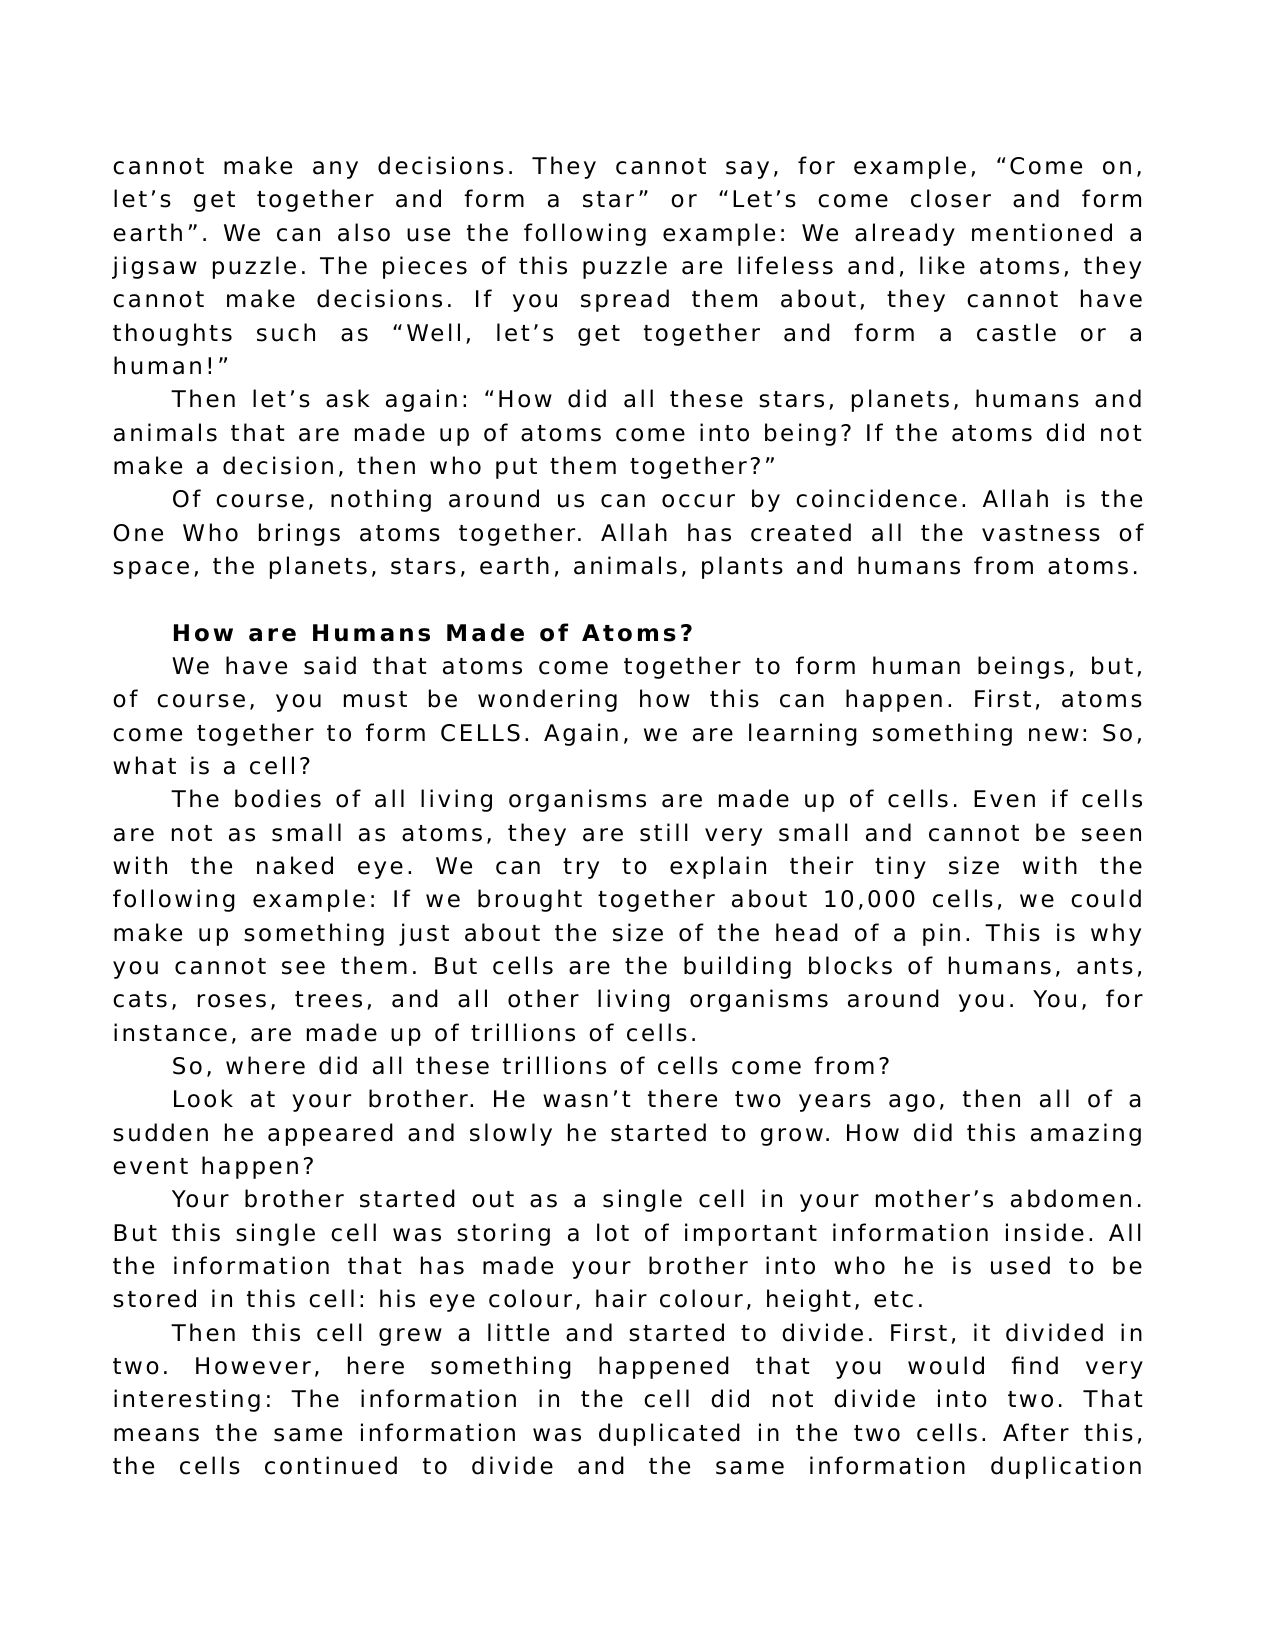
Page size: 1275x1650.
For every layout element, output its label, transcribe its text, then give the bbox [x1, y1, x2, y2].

text We have said that atoms come together to form human beings, but, of course, you must be wondering how this can happen. First, atoms come together to form CELLS. Again, we are learning something new: So, what is a cell? [112, 648, 1145, 781]
text How are Humans Made of Atoms? [112, 614, 1145, 648]
text Then let’s ask again: “How did all these stars, planets, humans and animals that are made up of atoms come into being? If the atoms did not make a decision, then who put them together?” [112, 381, 1145, 481]
text Look at your brother. He wasn’t there two years ago, then all of a sudden he appeared and slowly he started to grow. How did this amazing event happen? [112, 1081, 1145, 1181]
text Then this cell grew a little and started to divide. First, it divided in two. However, here something happened that you would find very interesting: The information in the cell did not divide into two. That means the same information was duplicated in the two cells. After this, the cells continued to divide and the same information duplication [112, 1314, 1145, 1481]
text So, where did all these trillions of cells come from? [112, 1048, 1145, 1081]
text cannot make any decisions. They cannot say, for example, “Come on, let’s get together and form a star” or “Let’s come closer and form earth”. We can also use the following example: We already mentioned a jigsaw puzzle. The pieces of this puzzle are lifeless and, like atoms, they cannot make decisions. If you spread them about, they cannot have thoughts such as “Well, let’s get together and form a castle or a human!” [112, 148, 1145, 381]
text Of course, nothing around us can occur by coincidence. Allah is the One Who brings atoms together. Allah has created all the vastness of space, the planets, stars, earth, animals, plants and humans from atoms. [112, 481, 1145, 581]
text The bodies of all living organisms are made up of cells. Even if cells are not as small as atoms, they are still very small and cannot be seen with the naked eye. We can try to explain their tiny size with the following example: If we brought together about 10,000 cells, we could make up something just about the size of the head of a pin. This is why you cannot see them. But cells are the building blocks of humans, ants, cats, roses, trees, and all other living organisms around you. You, for instance, are made up of trillions of cells. [112, 781, 1145, 1048]
text Your brother started out as a single cell in your mother’s abdomen. But this single cell was storing a lot of important information inside. All the information that has made your brother into who he is used to be stored in this cell: his eye colour, hair colour, height, etc. [112, 1181, 1145, 1314]
